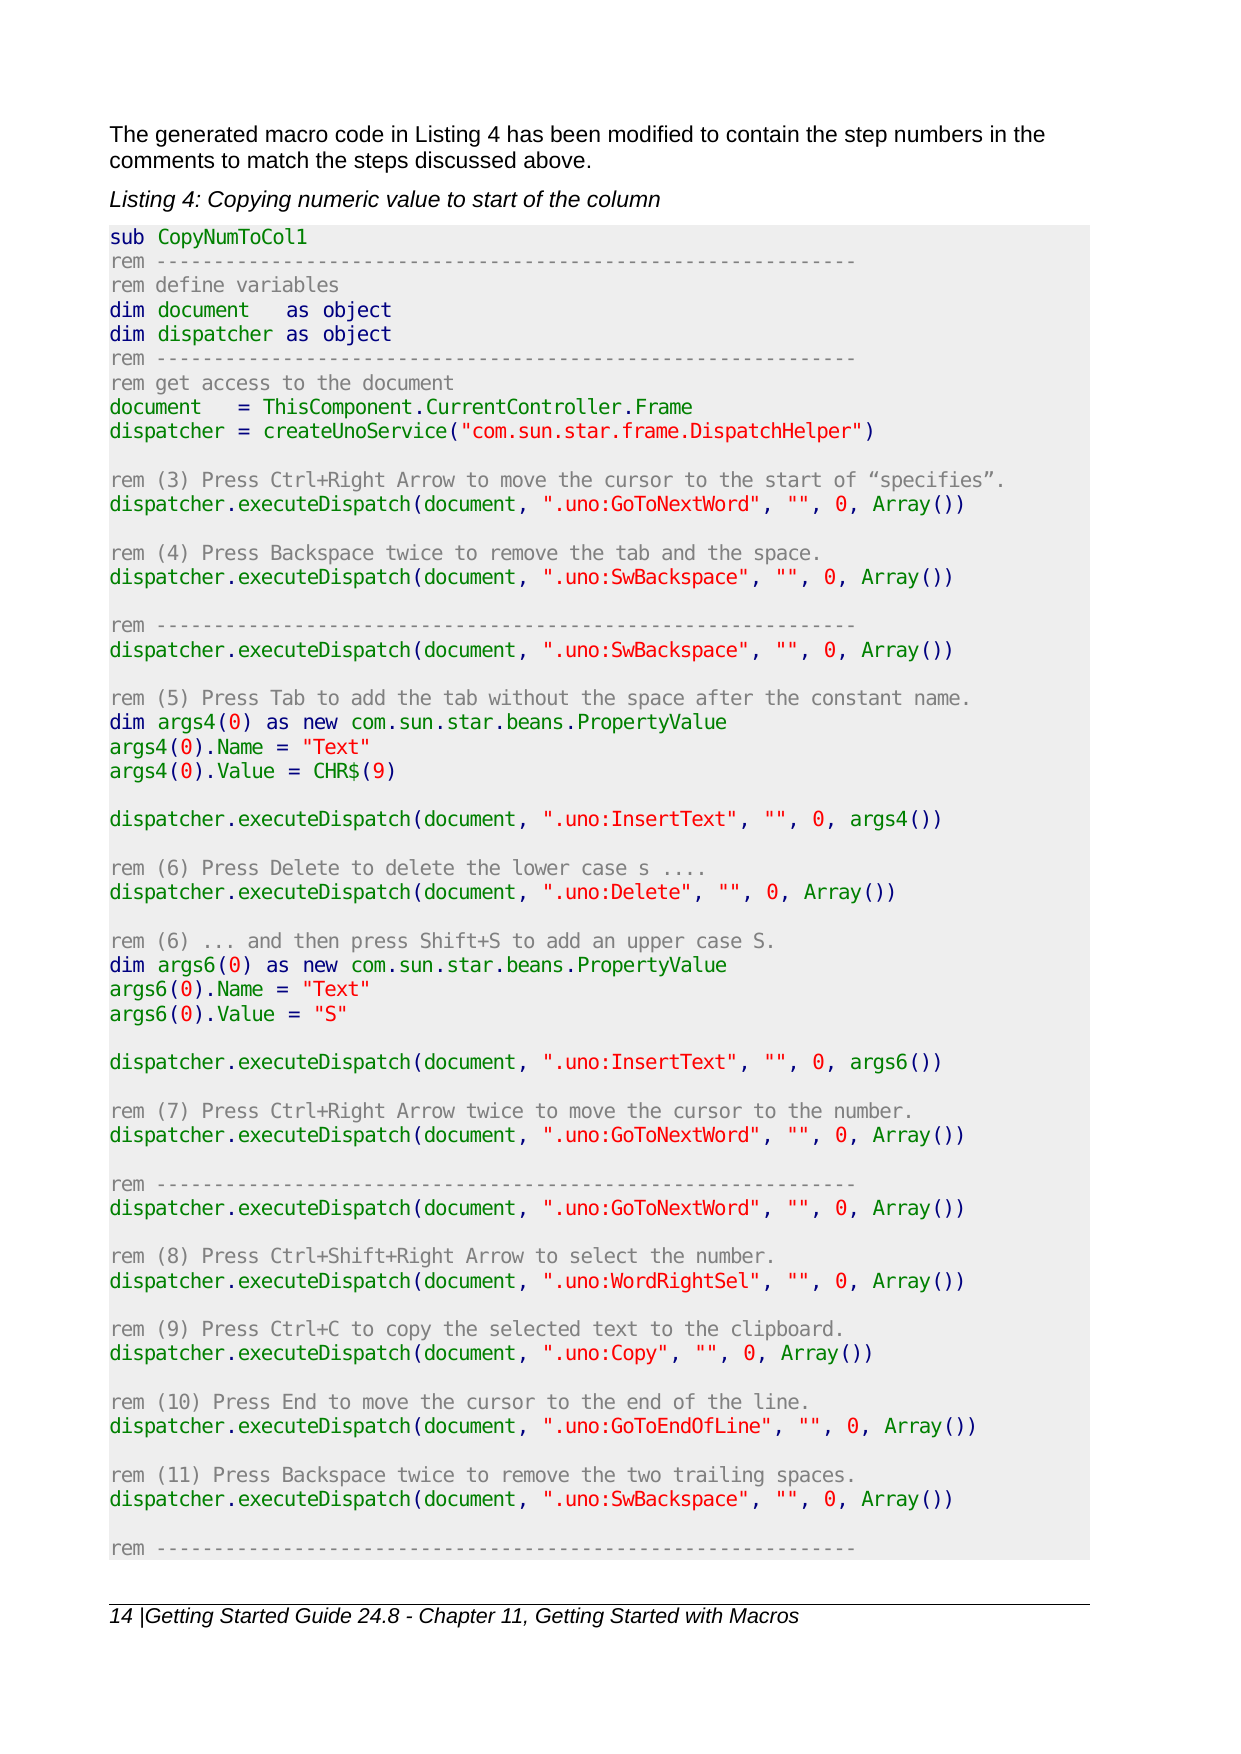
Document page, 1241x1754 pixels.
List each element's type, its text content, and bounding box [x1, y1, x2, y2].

text dim document as object [393, 298, 1090, 322]
text dim args4(0) as new com.sun.star.beans.PropertyValue [728, 710, 1090, 735]
text dim dispatcher as object [393, 322, 1090, 346]
text The generated macro code in Listing 4 has been modified to contain the step numbers in the comments to match the steps discussed above. [109, 121, 1090, 174]
text rem ------------------------------------------------------------- [858, 249, 1090, 273]
text dispatcher.executeDispatch(document, ".uno:InsertText", "", 0, args6()) [945, 1050, 1090, 1074]
text rem get access to the document [456, 371, 1090, 395]
text sub CopyNumToCol1 [309, 225, 1090, 249]
text Listing 4: Copying numeric value to start of the column [109, 186, 1090, 213]
text rem ------------------------------------------------------------- [858, 346, 1090, 371]
text dispatcher.executeDispatch(document, ".uno:InsertText", "", 0, args4()) [109, 807, 1090, 832]
text dispatcher.executeDispatch(document, ".uno:SwBackspace", "", 0, Array()) [956, 565, 1090, 589]
text dispatcher.executeDispatch(document, ".uno:GoToNextWord", "", 0, Array()) [968, 1196, 1090, 1220]
text rem ------------------------------------------------------------- [858, 1172, 1090, 1196]
text rem (4) Press Backspace twice to remove the tab and the space. [824, 541, 1090, 565]
text rem (6) Press Delete to delete the lower case s .... [709, 856, 1090, 880]
text args4(0).Name = "Text" [372, 735, 1090, 759]
text rem (3) Press Ctrl+Right Arrow to move the cursor to the start of “specifies”. [1008, 468, 1090, 492]
text dim args6(0) as new com.sun.star.beans.PropertyValue [728, 953, 1090, 977]
text rem (8) Press Ctrl+Shift+Right Arrow to select the number. [778, 1244, 1090, 1269]
text dispatcher.executeDispatch(document, ".uno:Copy", "", 0, Array()) [876, 1341, 1090, 1366]
text rem define variables [109, 273, 1090, 298]
text args6(0).Name = "Text" [109, 977, 1090, 1002]
text rem (10) Press End to move the cursor to the end of the line. [812, 1390, 1090, 1414]
text args6(0).Value = "S" [349, 1002, 1090, 1026]
text dispatcher = createUnoService("com.sun.star.frame.DispatchHelper") [877, 419, 1090, 443]
text dispatcher.executeDispatch(document, ".uno:GoToEndOfLine", "", 0, Array()) [979, 1414, 1090, 1438]
text rem (11) Press Backspace twice to remove the two trailing spaces. [858, 1463, 1090, 1487]
text rem ------------------------------------------------------------- [858, 1536, 1090, 1560]
text rem (5) Press Tab to add the tab without the space after the constant name. [973, 686, 1090, 710]
text rem ------------------------------------------------------------- [858, 613, 1090, 638]
text args4(0).Value = CHR$(9) [398, 759, 1090, 783]
text document = ThisComponent.CurrentController.Frame [694, 395, 1090, 419]
text dispatcher.executeDispatch(document, ".uno:WordRightSel", "", 0, Array()) [968, 1269, 1090, 1293]
text dispatcher.executeDispatch(document, ".uno:SwBackspace", "", 0, Array()) [956, 1487, 1090, 1511]
text rem (7) Press Ctrl+Right Arrow twice to move the cursor to the number. [916, 1099, 1090, 1123]
text dispatcher.executeDispatch(document, ".uno:GoToNextWord", "", 0, Array()) [968, 492, 1090, 516]
text dispatcher.executeDispatch(document, ".uno:Delete", "", 0, Array()) [899, 880, 1090, 904]
text dispatcher.executeDispatch(document, ".uno:GoToNextWord", "", 0, Array()) [968, 1123, 1090, 1147]
text rem (6) ... and then press Shift+S to add an upper case S. [778, 929, 1090, 953]
text rem (9) Press Ctrl+C to copy the selected text to the clipboard. [847, 1317, 1090, 1341]
text dispatcher.executeDispatch(document, ".uno:SwBackspace", "", 0, Array()) [956, 638, 1090, 662]
